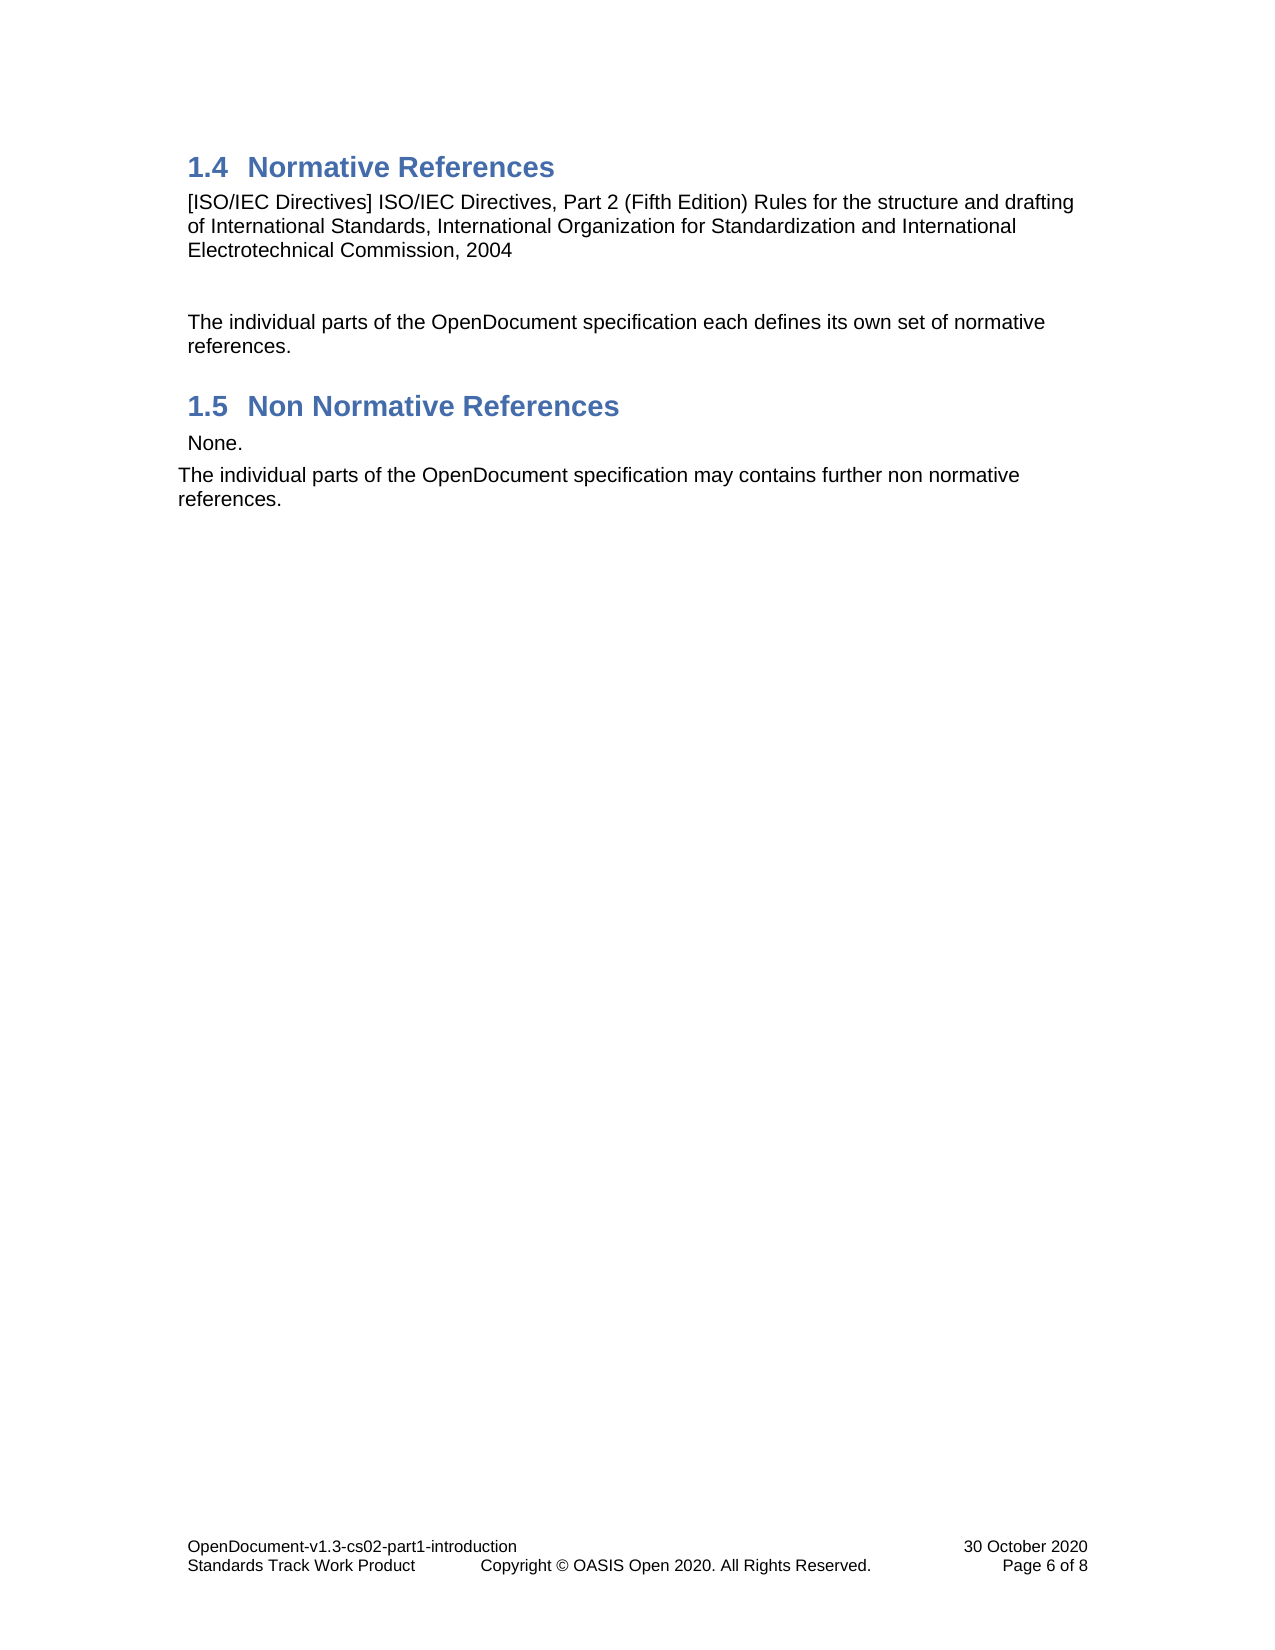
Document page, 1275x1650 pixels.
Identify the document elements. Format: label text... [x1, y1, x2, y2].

text The individual parts of the OpenDocument specification may contains further non normative references. [178, 463, 1088, 511]
text None. [187, 430, 1088, 454]
text [ISO/IEC Directives] ISO/IEC Directives, Part 2 (Fifth Edition) Rules for the structure and drafting of International Standards, International Organization for Standardization and International Electrotechnical Commission, 2004 [187, 189, 1088, 261]
text The individual parts of the OpenDocument specification each defines its own set of normative references. [187, 309, 1088, 357]
subtitle Normative References [187, 150, 1088, 183]
subtitle Non Normative References [187, 388, 1088, 422]
